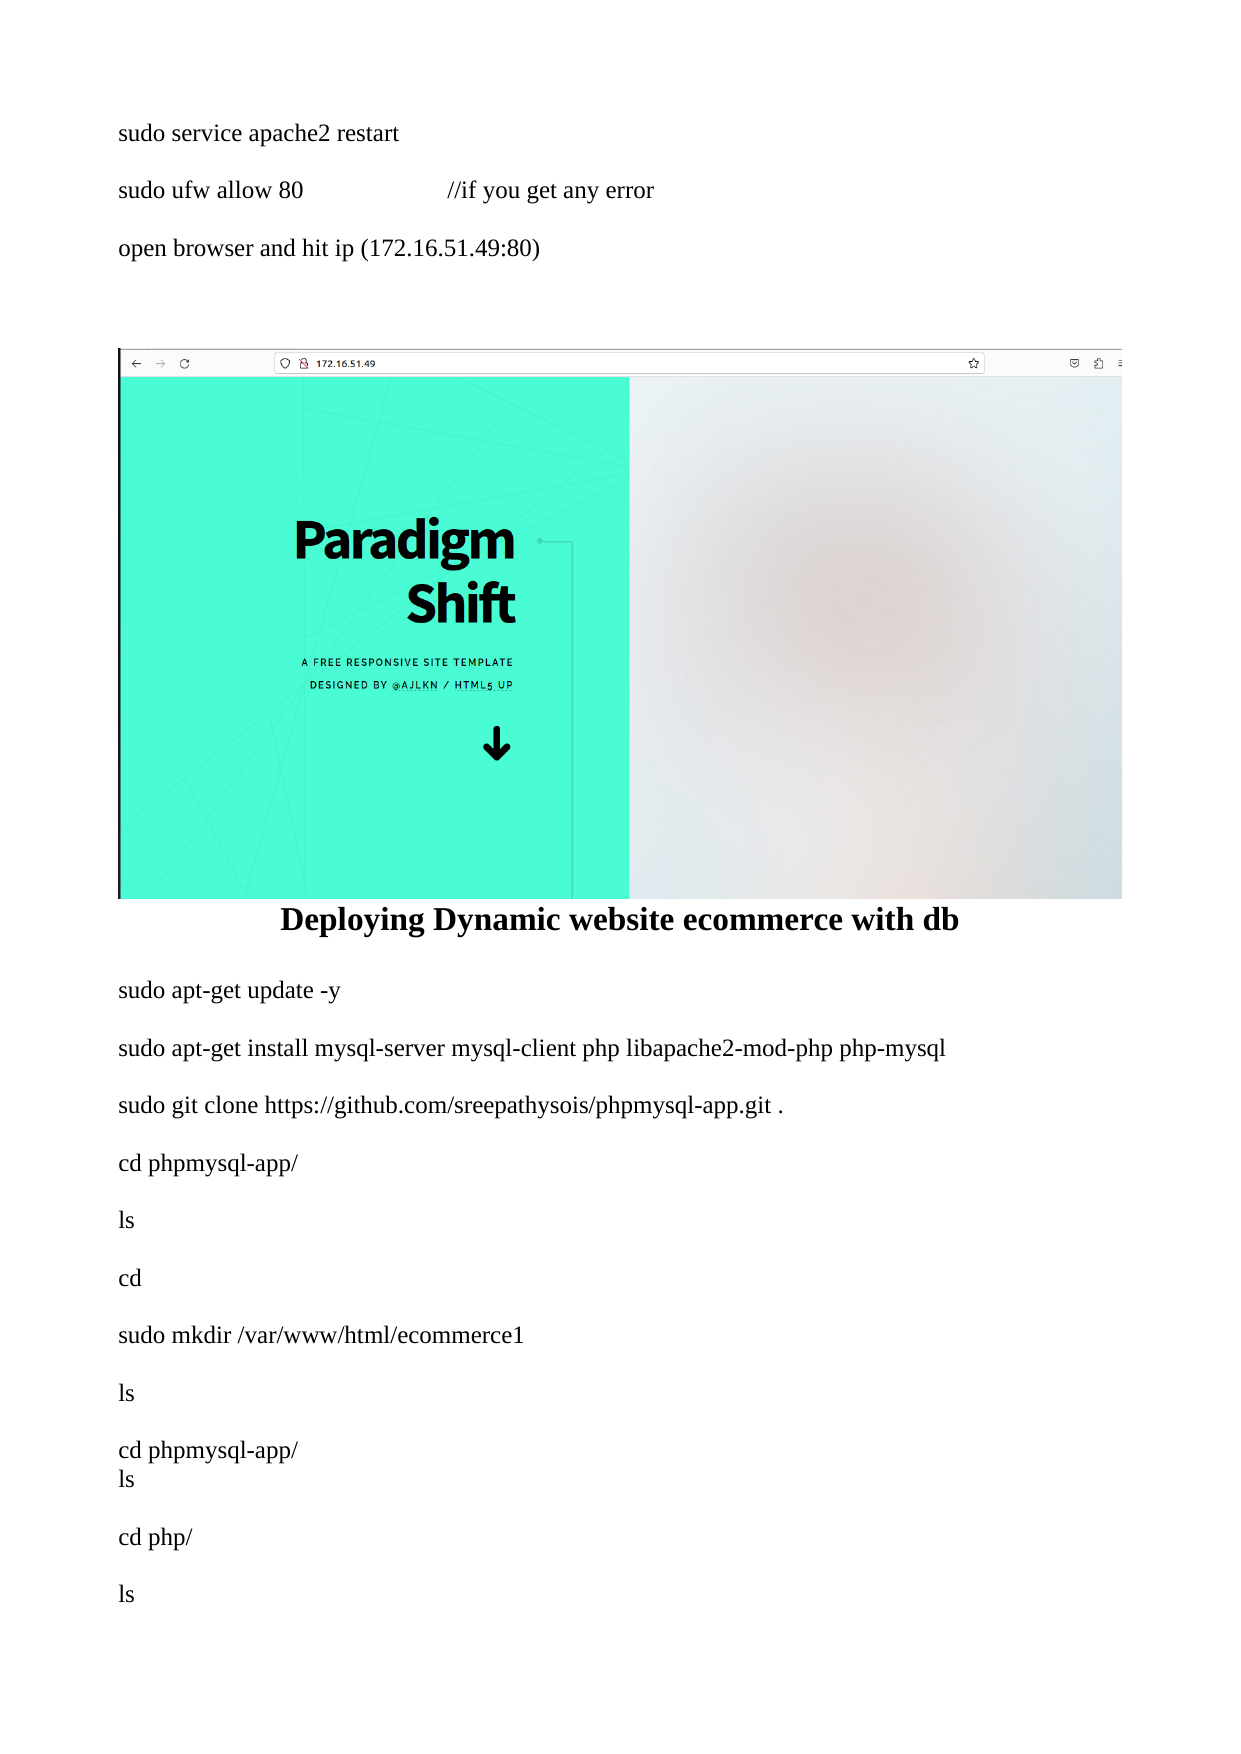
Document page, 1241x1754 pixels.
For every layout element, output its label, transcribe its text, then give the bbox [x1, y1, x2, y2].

text sudo service apache2 restart [118, 118, 1122, 147]
text ls [118, 1579, 1122, 1608]
text open browser and hit ip (172.16.51.49:80) [118, 233, 1122, 262]
text sudo ufw allow 80 //if you get any error [118, 176, 1122, 204]
text Deploying Dynamic website ecommerce with db [118, 899, 1122, 937]
text sudo apt-get update -y [118, 975, 1122, 1004]
text cd php/ [118, 1522, 1122, 1550]
text ls [118, 1205, 1122, 1234]
picture [118, 348, 1123, 899]
text cd phpmysql-app/ [118, 1435, 1122, 1464]
text ls [118, 1378, 1122, 1407]
text sudo apt-get install mysql-server mysql-client php libapache2-mod-php php-mysql [118, 1033, 1122, 1062]
text ls [118, 1464, 1122, 1493]
text sudo mkdir /var/www/html/ecommerce1 [118, 1320, 1122, 1349]
text cd phpmysql-app/ [118, 1148, 1122, 1177]
text sudo git clone https://github.com/sreepathysois/phpmysql-app.git . [118, 1090, 1122, 1119]
text cd [118, 1263, 1122, 1292]
